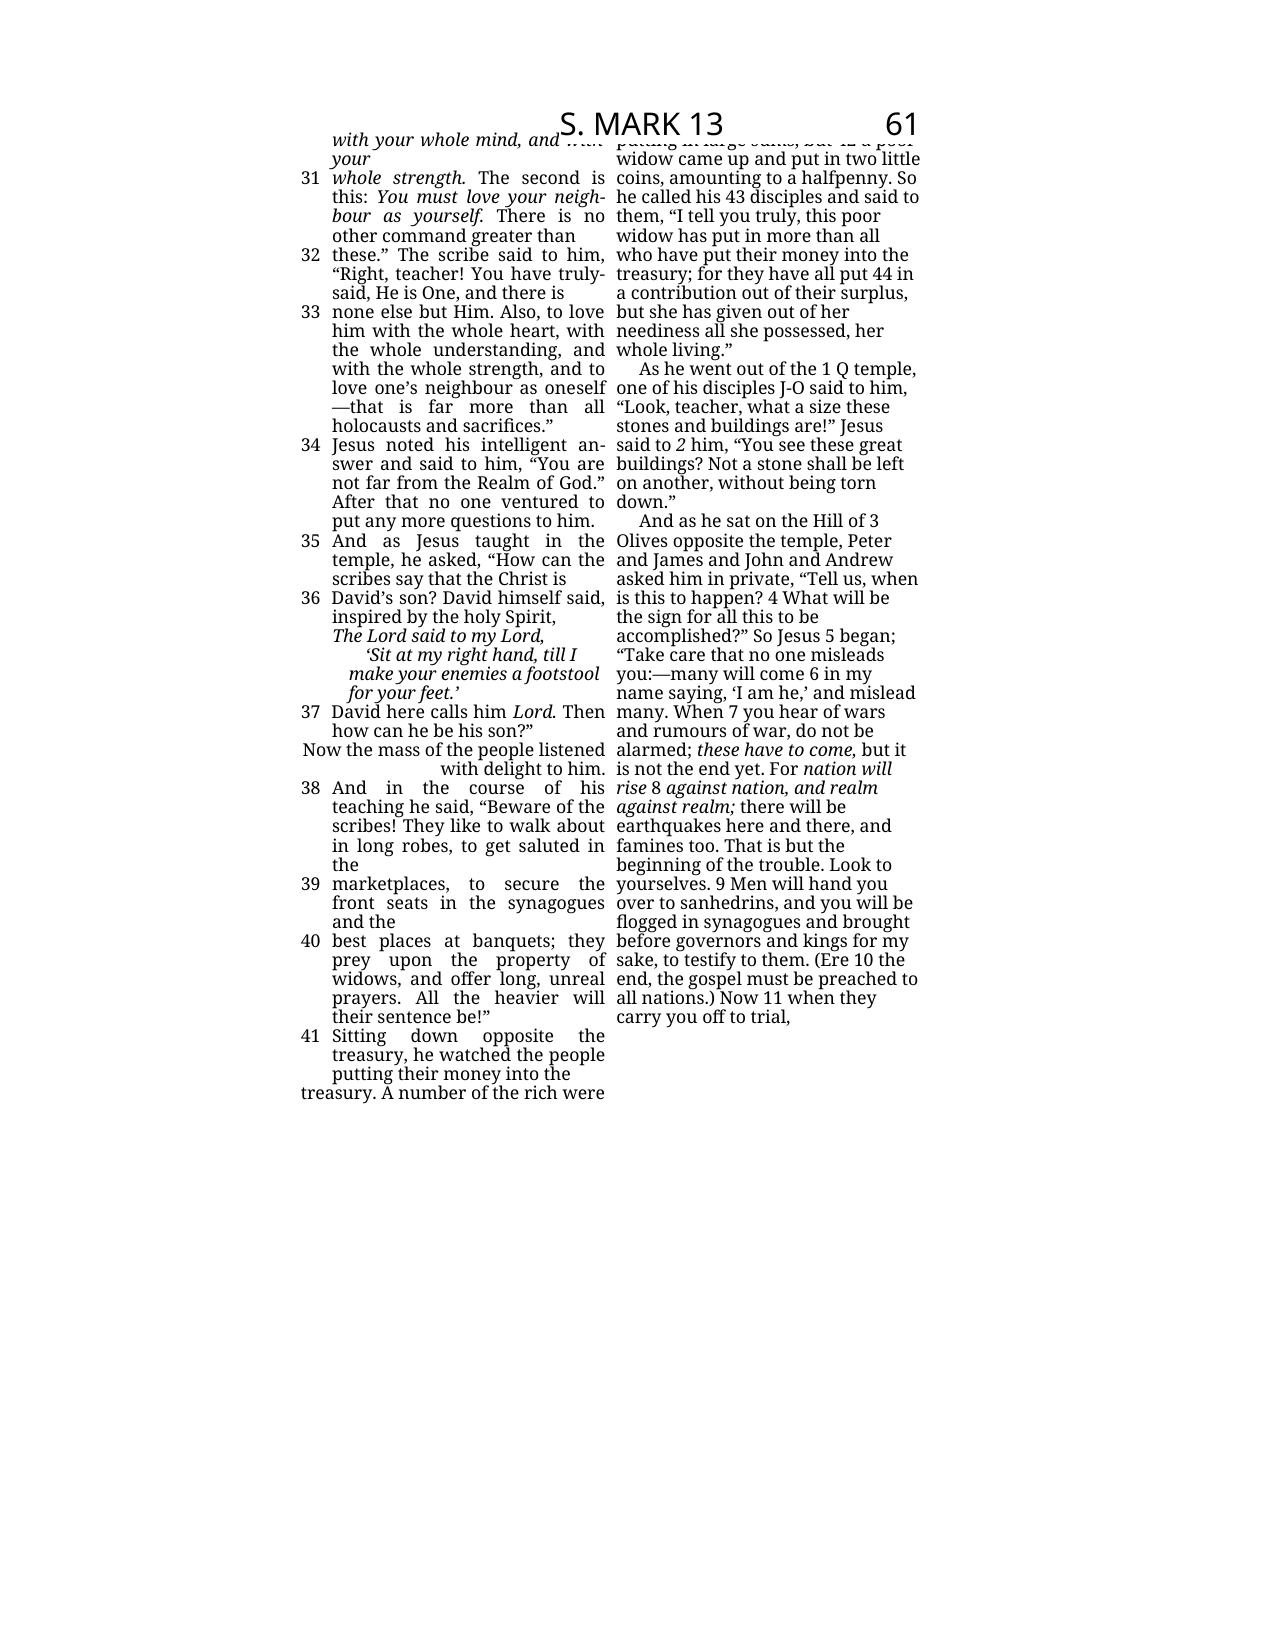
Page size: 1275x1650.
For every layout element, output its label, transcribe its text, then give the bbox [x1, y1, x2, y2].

text As he went out of the 1 Q temple, one of his disciples J-O said to him, “Look, teacher, what a size these stones and buildings are!” Jesus said to 2 him, “You see these great build­ings? Not a stone shall be left on another, without being torn down.” [616, 360, 921, 513]
list Jesus noted his intelligent an­swer and said to him, “You are not far from the Realm of God.” After that no one ventured to put any more questions to him. [301, 436, 605, 532]
list David’s son? David himself said, inspired by the holy Spirit, [301, 589, 605, 627]
list David here calls him Lord. Then how can he be his son?” [301, 703, 605, 741]
text Now the mass of the people listened with delight to him. [301, 741, 605, 779]
text And as he sat on the Hill of 3 Olives opposite the temple, Peter and James and John and Andrew asked him in private, “Tell us, when is this to happen? 4 What will be the sign for all this to be accomplished?” So Jesus 5 began; “Take care that no one misleads you:—many will come 6 in my name saying, ‘I am he,’ and mislead many. When 7 you hear of wars and rumours of war, do not be alarmed; these have to come, but it is not the end yet. For nation will rise 8 against nation, and realm against realm; there will be earthquakes here and there, and famines too. That is but the beginning of the trouble. Look to yourselves. 9 Men will hand you over to san­hedrins, and you will be flogged in synagogues and brought be­fore governors and kings for my sake, to testify to them. (Ere 10 the end, the gospel must be preached to all nations.) Now 11 when they carry you off to trial, [616, 513, 921, 1027]
list best places at banquets; they prey upon the property of widows, and offer long, unreal prayers. All the heavier will their sentence be!” [301, 932, 605, 1027]
list these.” The scribe said to him, “Right, teacher! You have truly- said, He is One, and there is [301, 246, 605, 303]
list And as Jesus taught in the temple, he asked, “How can the scribes say that the Christ is [301, 532, 605, 589]
list And in the course of his teaching he said, “Beware of the scribes! They like to walk about in long robes, to get saluted in the [301, 779, 605, 875]
text ‘Sit at my right hand, till I make your enemies a footstool for your feet.’ [348, 646, 605, 703]
list marketplaces, to secure the front seats in the synagogues and the [301, 875, 605, 932]
text treasury. A number of the rich were putting in large sums, but 42 a poor widow came up and put in two little coins, amounting to a halfpenny. So he called his 43 disciples and said to them, “I tell you truly, this poor widow has put in more than all who have put their money into the treasury; for they have all put 44 in a contribution out of their surplus, but she has given out of her neediness all she possessed, her whole living.” [616, 144, 921, 360]
list whole strength. The second is this: You must love your neigh­bour as yourself. There is no other command greater than [301, 169, 605, 246]
text The Lord said to my Lord, [301, 627, 578, 646]
list none else but Him. Also, to love him with the whole heart, with the whole understanding, and with the whole strength, and to love one’s neighbour as one­self—that is far more than all holocausts and sacrifices.” [301, 303, 605, 436]
list Sitting down opposite the treasury, he watched the people putting their money into the [301, 1027, 605, 1084]
list one Lord, and you must love the Lord your God with your whole heart, with your whole soul, with your whole mind, and with your [301, 131, 605, 169]
